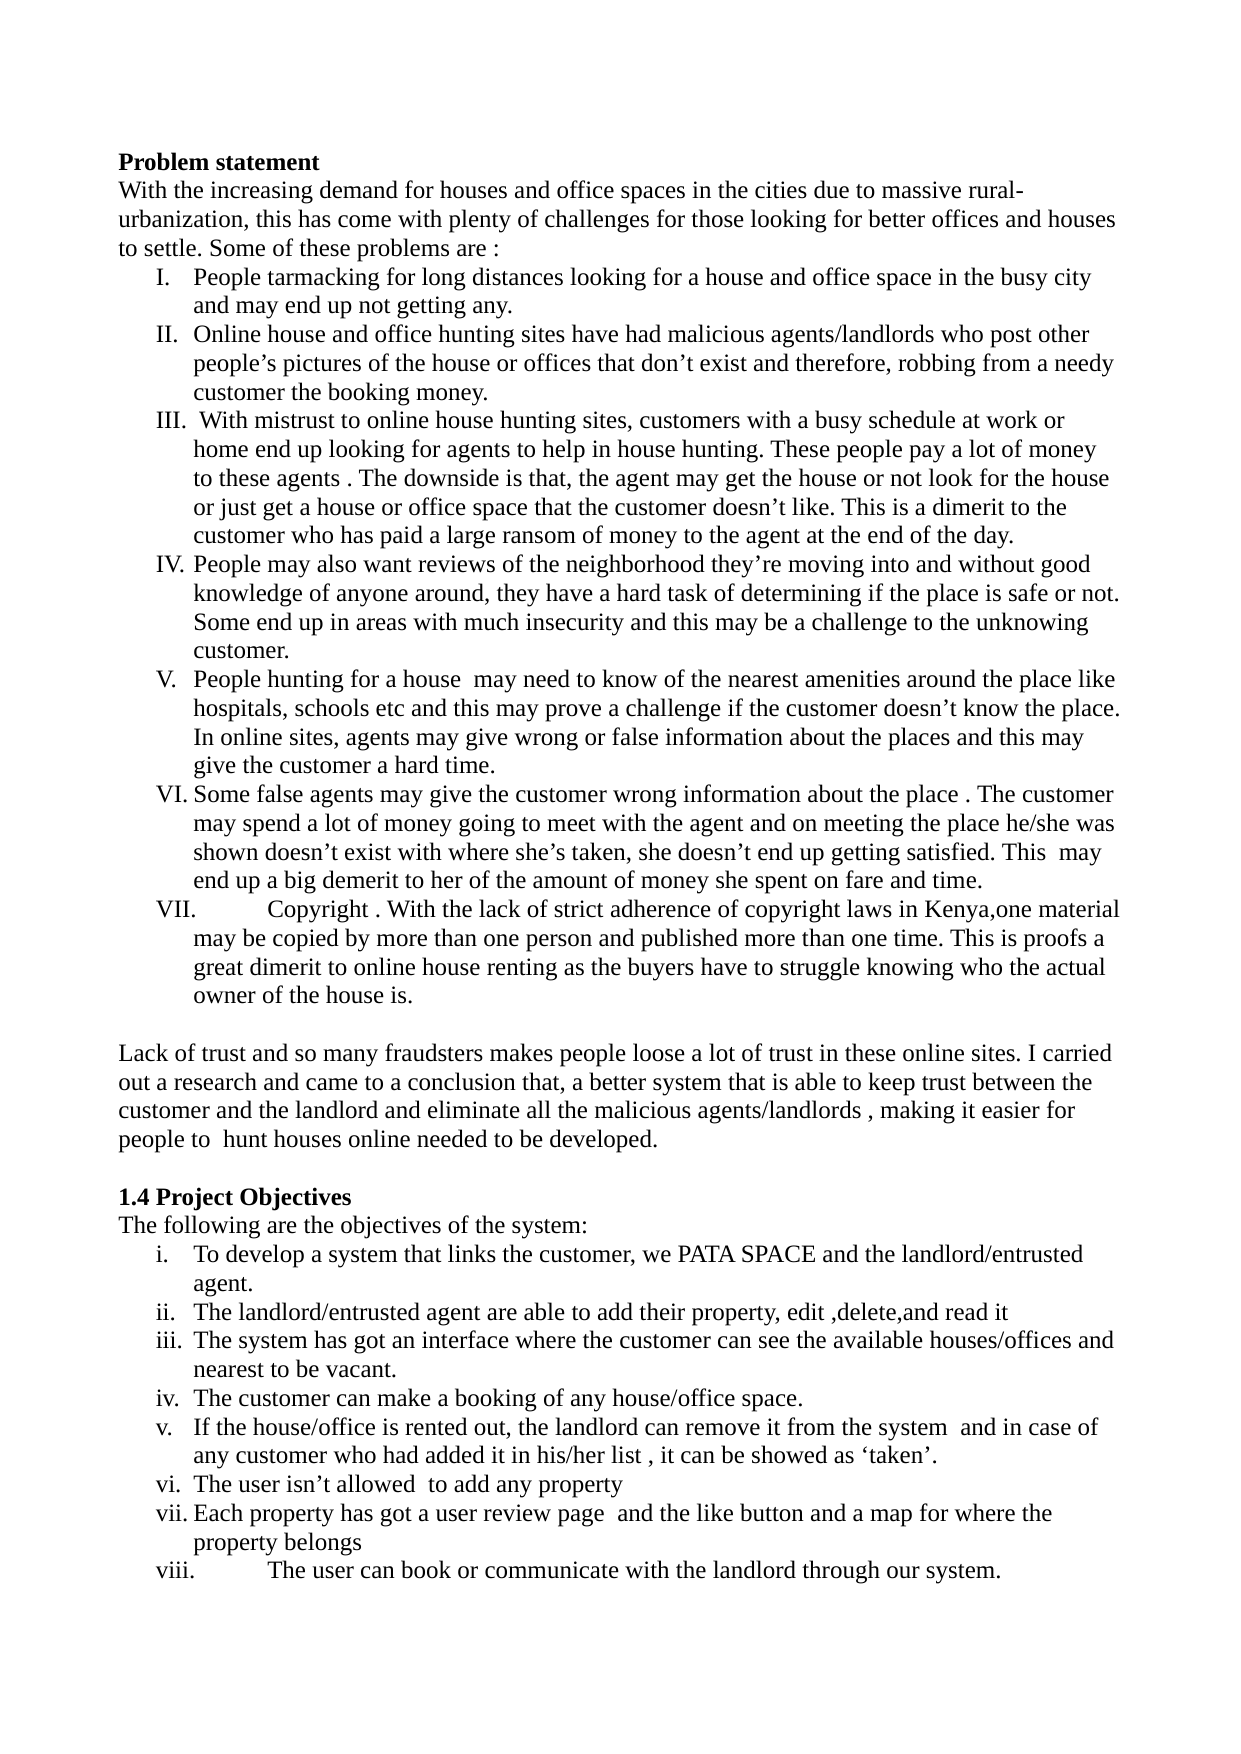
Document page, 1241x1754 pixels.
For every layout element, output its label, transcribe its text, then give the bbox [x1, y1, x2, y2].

list To develop a system that links the customer, we PATA SPACE and the landlord/entrusted agent. [156, 1239, 1122, 1297]
text With the increasing demand for houses and office spaces in the cities due to massive rural-urbanization, this has come with plenty of challenges for those looking for better offices and houses to settle. Some of these problems are : [118, 176, 1122, 262]
list People may also want reviews of the neighborhood they’re moving into and without good knowledge of anyone around, they have a hard task of determining if the place is safe or not. Some end up in areas with much insecurity and this may be a challenge to the unknowing customer. [156, 549, 1122, 664]
list People tarmacking for long distances looking for a house and office space in the busy city and may end up not getting any. [156, 262, 1122, 319]
list People hunting for a house may need to know of the nearest amenities around the place like hospitals, schools etc and this may prove a challenge if the customer doesn’t know the place. In online sites, agents may give wrong or false information about the places and this may give the customer a hard time. [156, 664, 1122, 779]
list Copyright . With the lack of strict adherence of copyright laws in Kenya,one material may be copied by more than one person and published more than one time. This is proofs a great dimerit to online house renting as the buyers have to struggle knowing who the actual owner of the house is. [156, 894, 1122, 1009]
list Each property has got a user review page and the like button and a map for where the property belongs [156, 1498, 1122, 1556]
list The system has got an interface where the customer can see the available houses/offices and nearest to be vacant. [156, 1326, 1122, 1383]
list Online house and office hunting sites have had malicious agents/landlords who post other people’s pictures of the house or offices that don’t exist and therefore, robbing from a needy customer the booking money. [156, 319, 1122, 406]
text Problem statement [118, 147, 1122, 176]
list If the house/office is rented out, the landlord can remove it from the system and in case of any customer who had added it in his/her list , it can be showed as ‘taken’. [156, 1412, 1122, 1469]
list The user isn’t allowed to add any property [156, 1469, 1122, 1498]
list The customer can make a booking of any house/office space. [156, 1383, 1122, 1412]
list The landlord/entrusted agent are able to add their property, edit ,delete,and read it [156, 1297, 1122, 1326]
text 1.4 Project Objectives [118, 1182, 1122, 1211]
list Some false agents may give the customer wrong information about the place . The customer may spend a lot of money going to meet with the agent and on meeting the place he/she was shown doesn’t exist with where she’s taken, she doesn’t end up getting satisfied. This may end up a big demerit to her of the amount of money she spent on fare and time. [156, 779, 1122, 894]
list With mistrust to online house hunting sites, customers with a busy schedule at work or home end up looking for agents to help in house hunting. These people pay a lot of money to these agents . The downside is that, the agent may get the house or not look for the house or just get a house or office space that the customer doesn’t like. This is a dimerit to the customer who has paid a large ransom of money to the agent at the end of the day. [156, 406, 1122, 549]
list The user can book or communicate with the landlord through our system. [156, 1556, 1122, 1584]
text Lack of trust and so many fraudsters makes people loose a lot of trust in these online sites. I carried out a research and came to a conclusion that, a better system that is able to keep trust between the customer and the landlord and eliminate all the malicious agents/landlords , making it easier for people to hunt houses online needed to be developed. [118, 1038, 1122, 1153]
text The following are the objectives of the system: [118, 1211, 1122, 1239]
